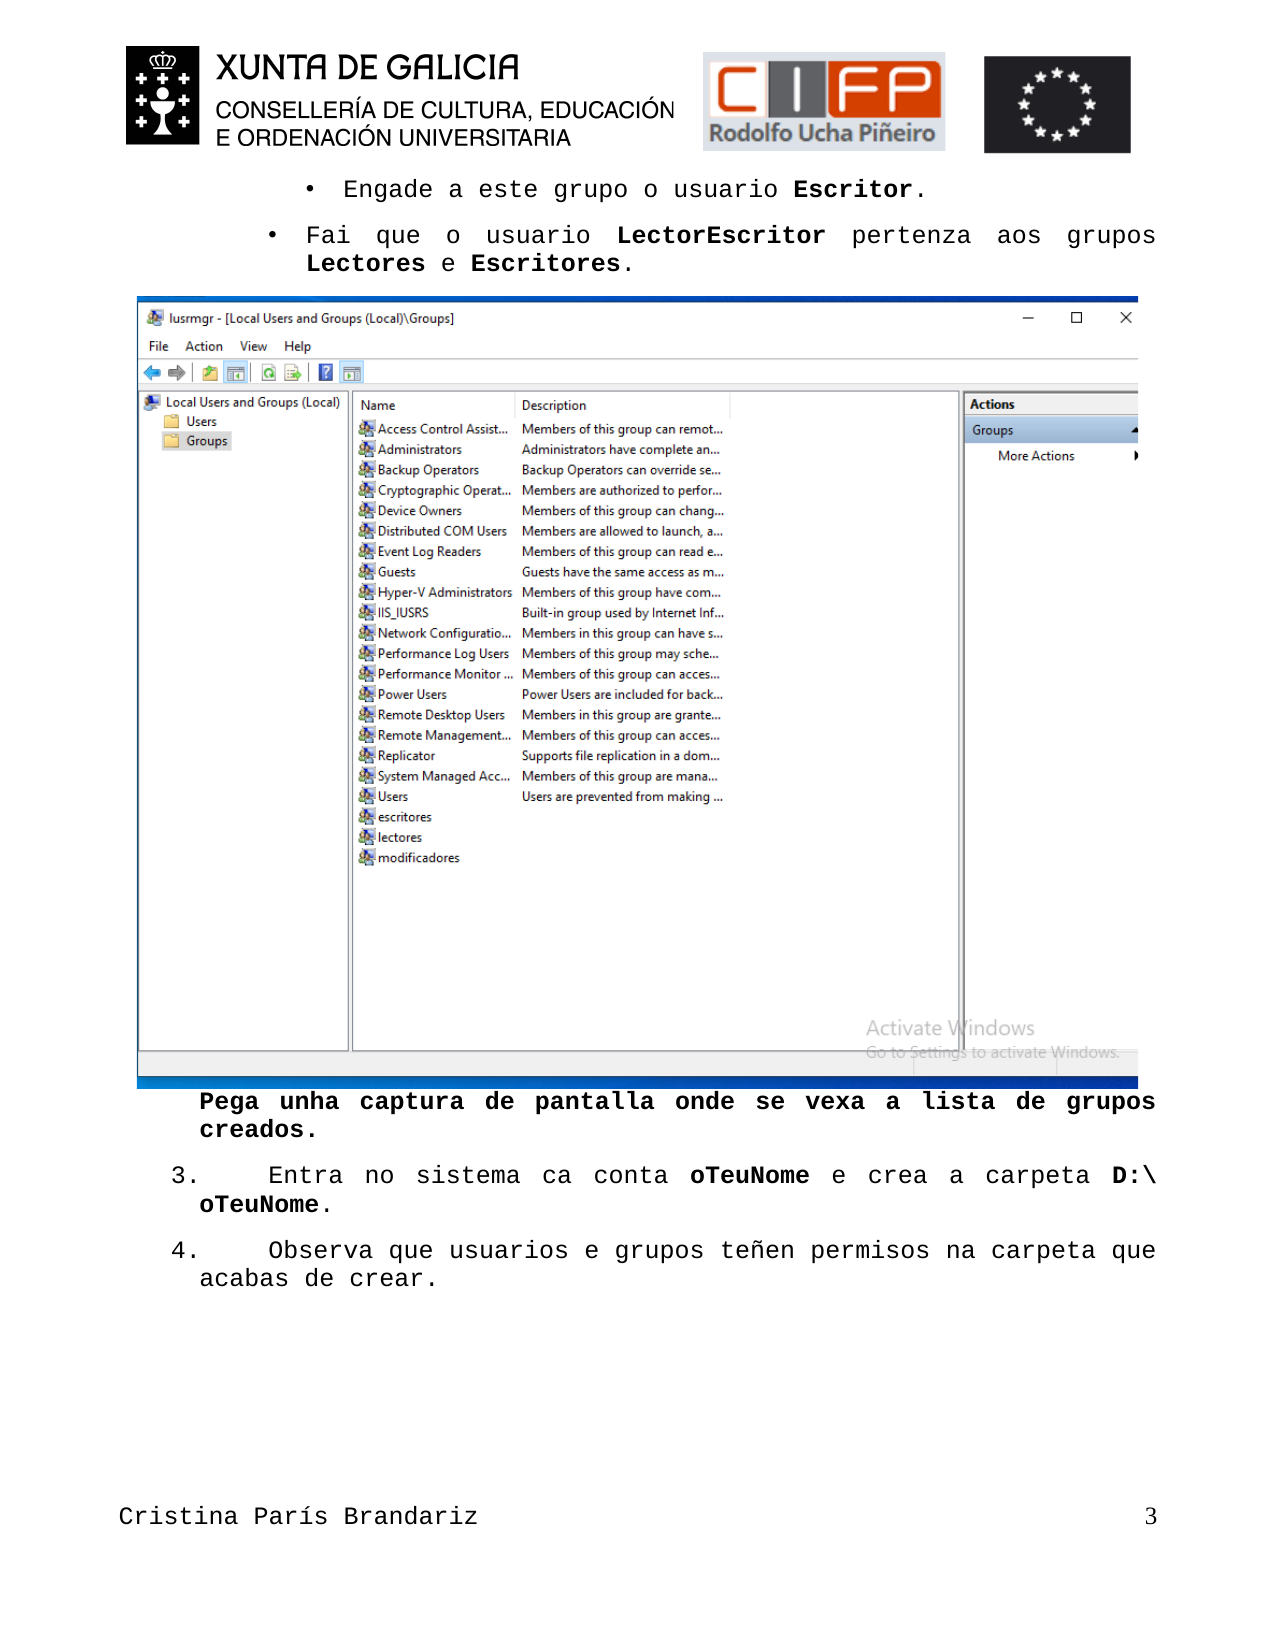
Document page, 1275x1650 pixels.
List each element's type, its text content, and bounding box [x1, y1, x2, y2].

picture [126, 46, 674, 146]
picture [703, 52, 946, 151]
list Pega unha captura de pantalla onde se vexa a lista de grupos creados. [156, 297, 1157, 1145]
list Fai que o usuario LectorEscritor pertenza aos grupos Lectores e Escritores. [268, 222, 1157, 279]
list Engade a este grupo o usuario Escritor. [306, 176, 1157, 205]
list Observa que usuarios e grupos teñen permisos na carpeta que acabas de crear. [156, 1237, 1157, 1294]
list Entra no sistema ca conta oTeuNome e crea a carpeta D:\oTeuNome. [156, 1163, 1157, 1220]
picture [983, 55, 1134, 155]
picture [136, 296, 1139, 1089]
